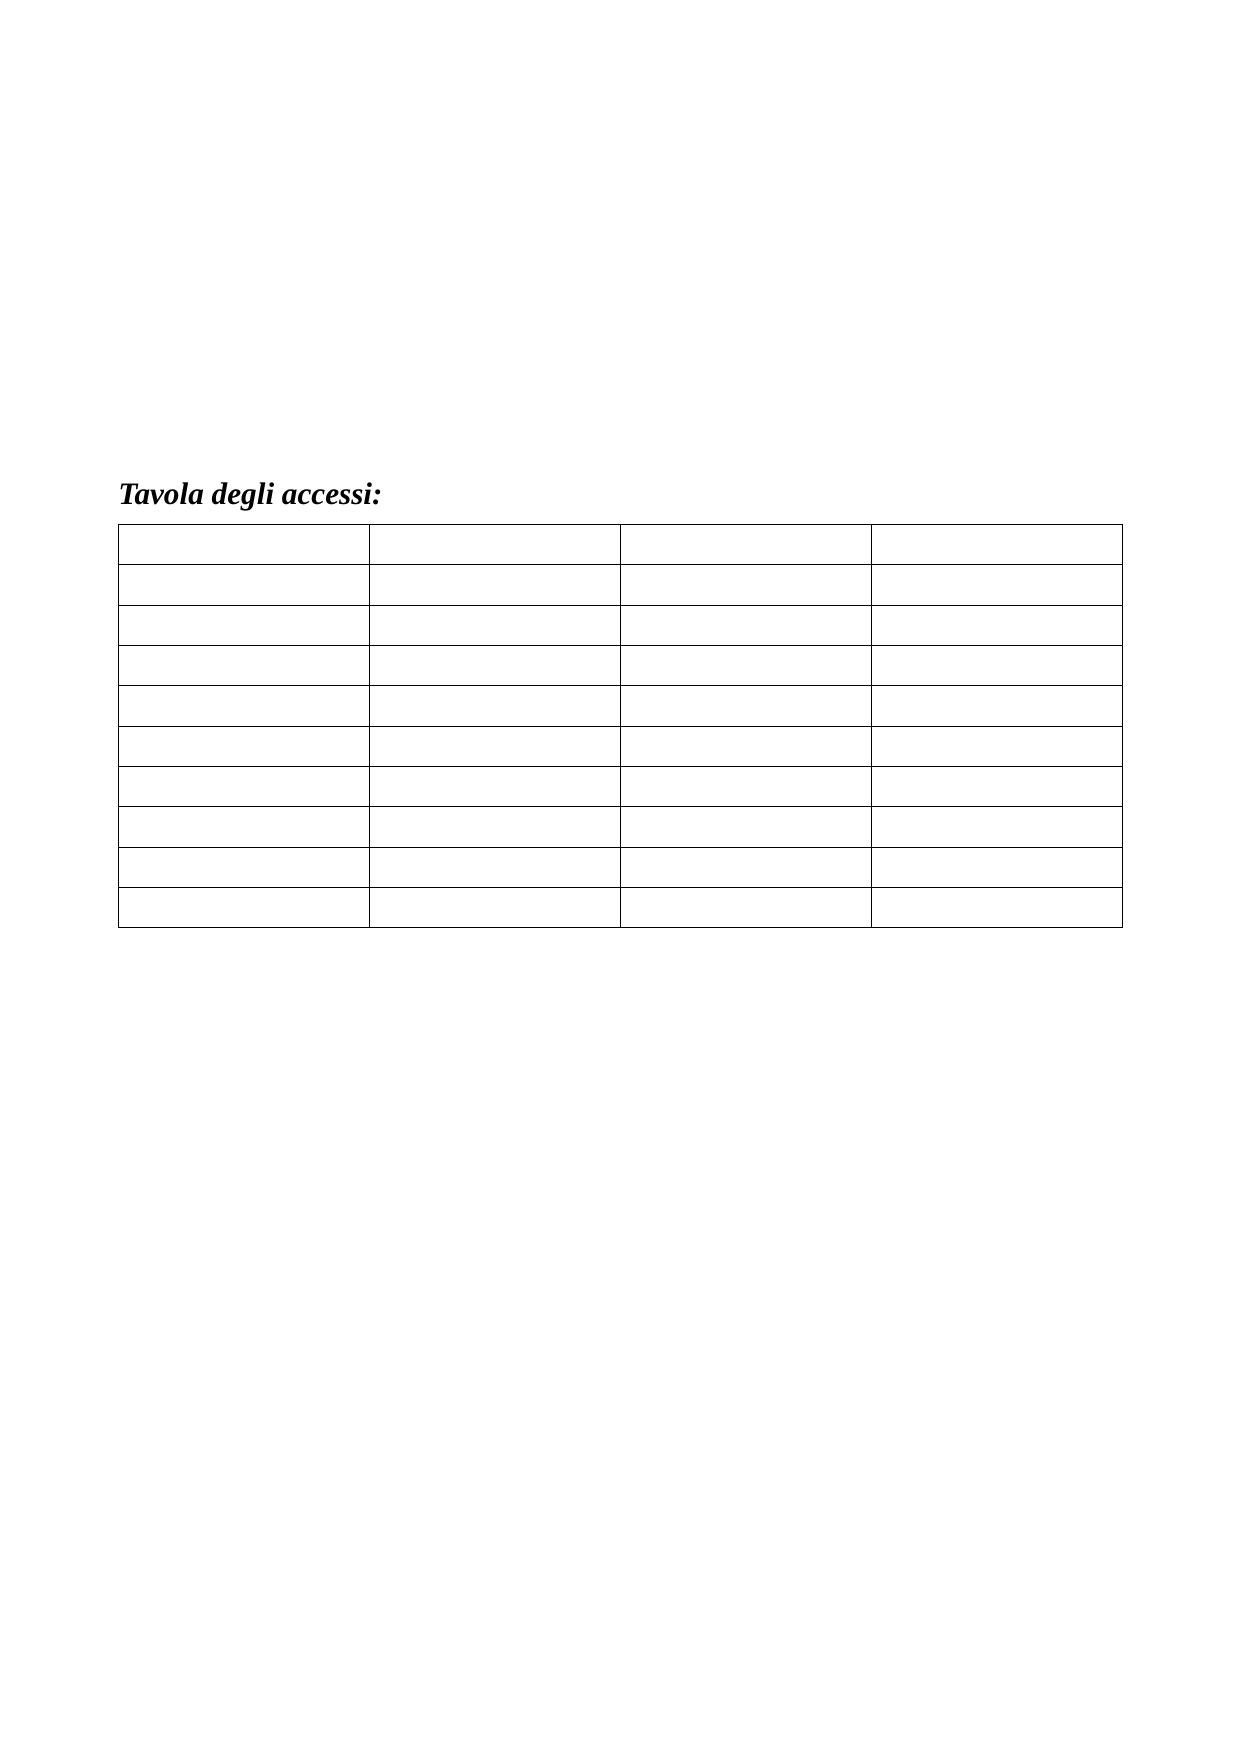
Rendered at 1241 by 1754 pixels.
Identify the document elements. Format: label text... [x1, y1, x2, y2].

table_cell [621, 767, 871, 806]
table_header [872, 525, 1122, 564]
table_cell [119, 565, 369, 605]
table_cell [119, 727, 369, 766]
table_cell [621, 606, 871, 645]
table_cell [370, 727, 620, 766]
table_cell [872, 646, 1122, 685]
table_cell [370, 686, 620, 726]
table_cell [370, 807, 620, 847]
table_cell [119, 646, 369, 685]
table_cell [621, 565, 871, 605]
table_cell [621, 686, 871, 726]
table_cell [872, 767, 1122, 806]
table_cell [872, 848, 1122, 887]
table_cell [119, 848, 369, 887]
table_cell [119, 888, 369, 927]
table_cell [872, 888, 1122, 927]
table_cell [370, 767, 620, 806]
table_cell [872, 686, 1122, 726]
table_header [621, 525, 871, 564]
text Tavola degli accessi: [118, 476, 1122, 512]
table_cell [872, 727, 1122, 766]
table_cell [621, 848, 871, 887]
table_cell [370, 565, 620, 605]
table_cell [872, 807, 1122, 847]
table_cell [872, 606, 1122, 645]
table_cell [621, 646, 871, 685]
table_cell [370, 606, 620, 645]
table_cell [119, 686, 369, 726]
table_cell [119, 807, 369, 847]
table_cell [370, 646, 620, 685]
table_header [370, 525, 620, 564]
table_cell [621, 888, 871, 927]
table_cell [119, 606, 369, 645]
table_cell [119, 767, 369, 806]
table_cell [872, 565, 1122, 605]
table_cell [621, 727, 871, 766]
table_cell [370, 848, 620, 887]
table_header [119, 525, 369, 564]
table_cell [370, 888, 620, 927]
table_cell [621, 807, 871, 847]
